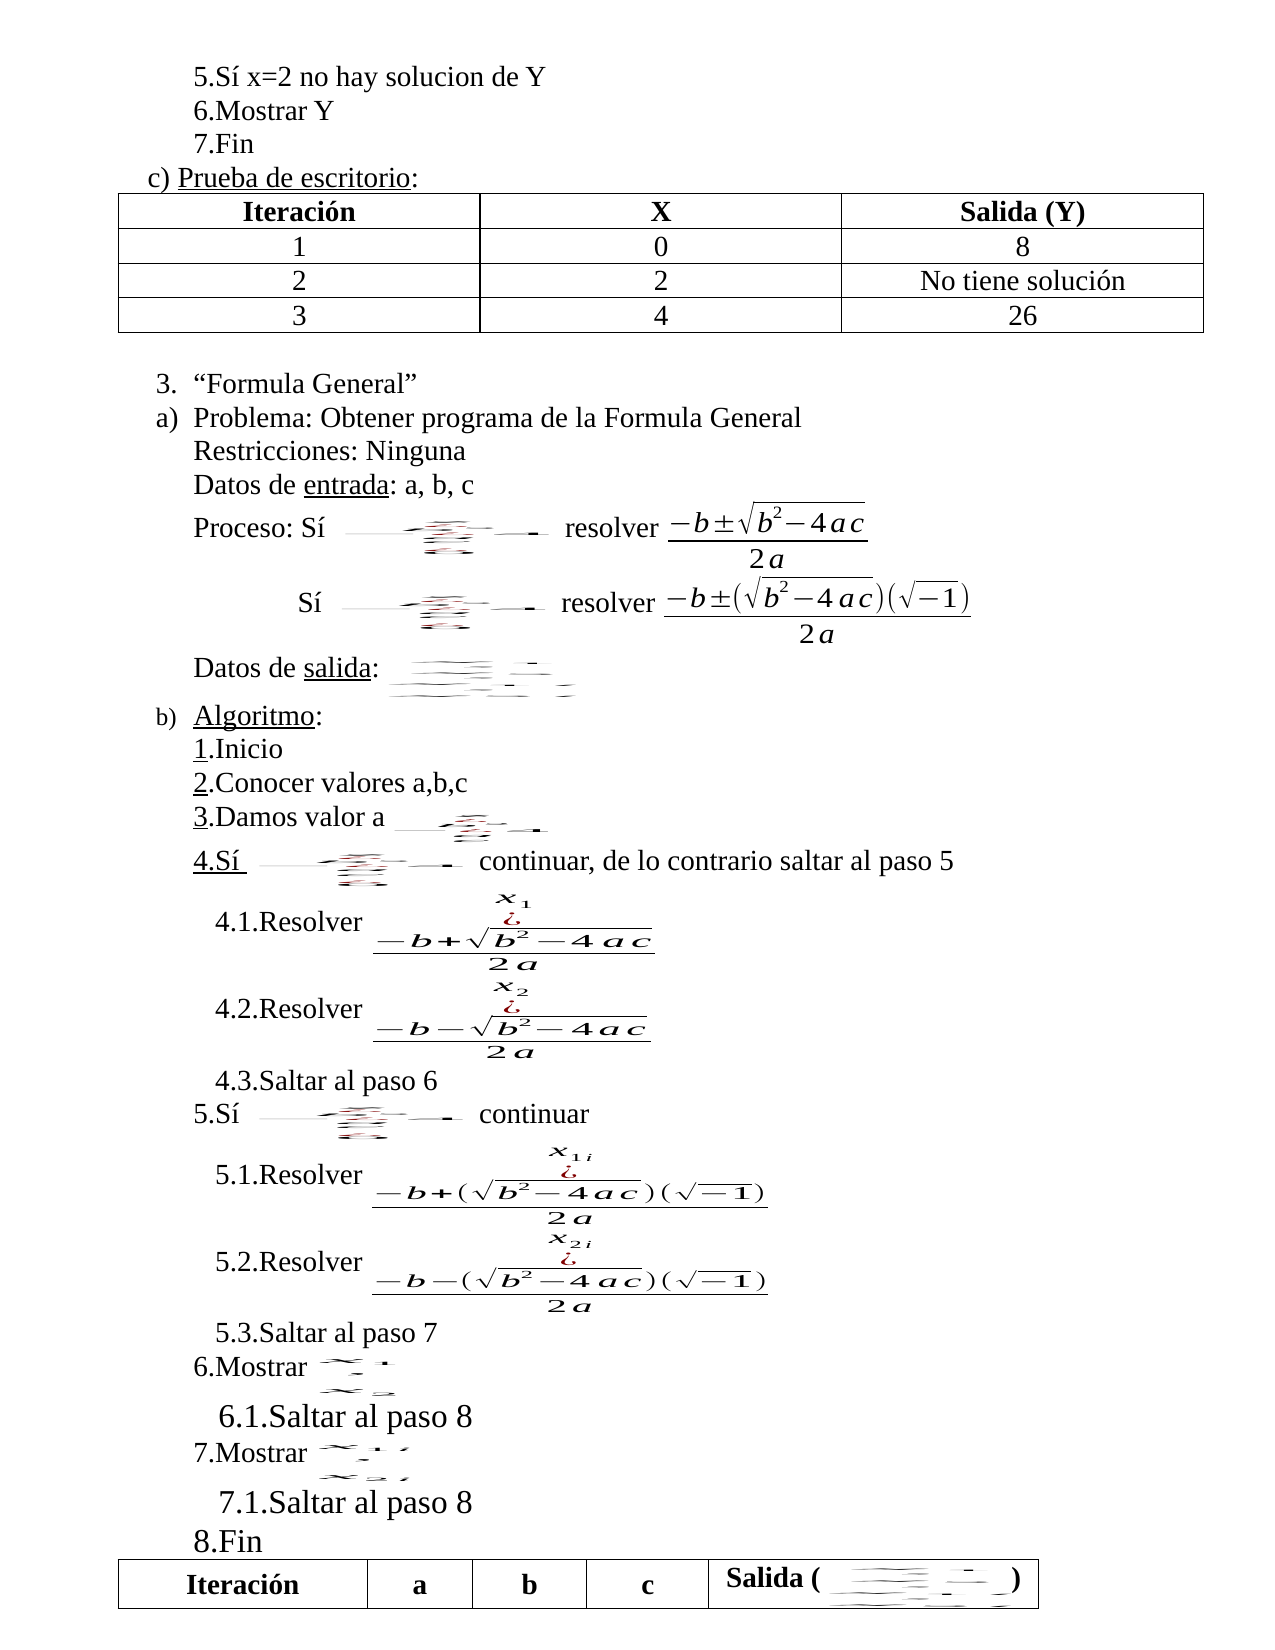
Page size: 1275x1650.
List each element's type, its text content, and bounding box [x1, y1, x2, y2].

text 4.1.Resolver [193, 888, 1205, 975]
table_header b [473, 1560, 586, 1608]
table_cell 2 [119, 264, 479, 297]
text 7.1.Saltar al paso 8 [193, 1483, 1205, 1521]
text c) Prueba de escritorio: [118, 160, 1205, 193]
table_header a [368, 1560, 472, 1608]
text Sí resolver [193, 575, 1205, 650]
text 2.Conocer valores a,b,c [193, 765, 1205, 799]
text 1.Inicio [193, 732, 1205, 765]
text 3.Damos valor a [193, 799, 1205, 843]
text 6.Mostrar Y [193, 93, 1205, 126]
list Algoritmo: [156, 698, 1205, 732]
table_header c [587, 1560, 708, 1608]
table_header X [481, 194, 841, 228]
text 4.3.Saltar al paso 6 [193, 1063, 1205, 1096]
table_header Salida (Y) [842, 194, 1203, 228]
table_cell 1 [119, 229, 479, 262]
text 5.Sí x=2 no hay solucion de Y [193, 59, 1205, 93]
table_header Iteración [119, 1560, 367, 1608]
text Restricciones: Ninguna [193, 433, 1205, 467]
text Proceso: Sí resolver [193, 500, 1205, 575]
text Datos de salida: [193, 650, 1205, 698]
text 5.2.Resolver [193, 1228, 1205, 1316]
table_header Salida () [709, 1560, 1038, 1608]
text Datos de entrada: a, b, c [193, 467, 1205, 500]
text 6.Mostrar [193, 1349, 1205, 1397]
table_cell No tiene solución [842, 264, 1203, 297]
text 5.1.Resolver [193, 1141, 1205, 1228]
table_cell 2 [481, 264, 841, 297]
text 7.Mostrar [193, 1435, 1205, 1483]
list Problema: Obtener programa de la Formula General [156, 400, 1205, 433]
table_header Iteración [119, 194, 479, 228]
text 8.Fin [193, 1521, 1205, 1559]
text 5.Sí continuar [193, 1096, 1205, 1141]
text 7.Fin [193, 126, 1205, 160]
table_cell 0 [481, 229, 841, 262]
text 4.Sí continuar, de lo contrario saltar al paso 5 [193, 843, 1205, 888]
text 4.2.Resolver [193, 975, 1205, 1063]
table_cell 4 [481, 298, 841, 332]
text 6.1.Saltar al paso 8 [193, 1397, 1205, 1435]
list “Formula General” [156, 366, 1205, 400]
table_cell 3 [119, 298, 479, 332]
table_cell 26 [842, 298, 1203, 332]
table_cell 8 [842, 229, 1203, 262]
text 5.3.Saltar al paso 7 [193, 1316, 1205, 1349]
